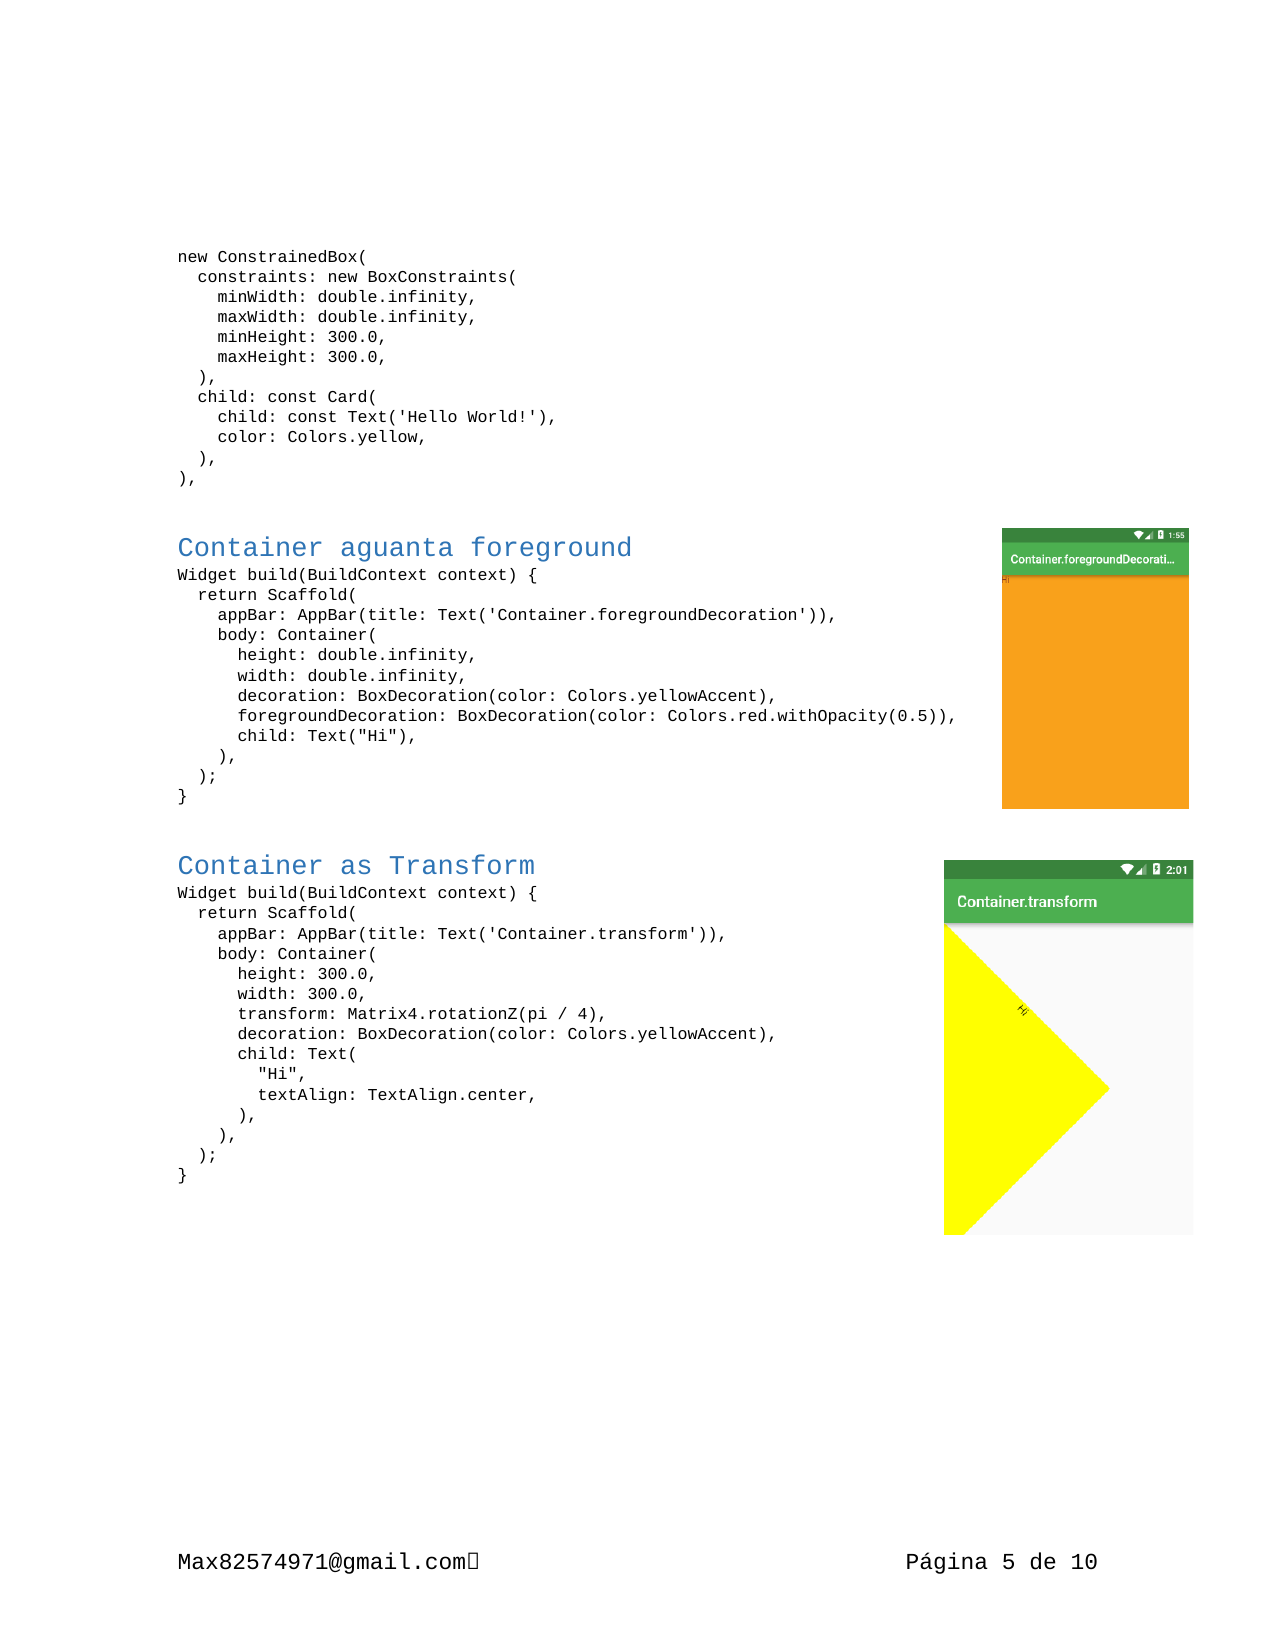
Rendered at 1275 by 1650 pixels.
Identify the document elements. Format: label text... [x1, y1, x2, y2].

text ), [177, 1106, 944, 1125]
text Widget build(BuildContext context) { [177, 885, 944, 904]
text ), [177, 469, 1098, 488]
text minHeight: 300.0, [177, 328, 1098, 347]
text textAlign: TextAlign.center, [177, 1086, 944, 1105]
text maxWidth: double.infinity, [177, 308, 1098, 327]
text height: double.infinity, [177, 647, 1002, 666]
text child: const Text('Hello World!'), [177, 409, 1098, 428]
text color: Colors.yellow, [177, 429, 1098, 448]
text height: 300.0, [177, 965, 944, 984]
subtitle Container as Transform [177, 852, 1098, 883]
text appBar: AppBar(title: Text('Container.transform')), [177, 925, 944, 944]
text decoration: BoxDecoration(color: Colors.yellowAccent), [177, 687, 1002, 706]
subtitle Container aguanta foreground [177, 534, 1002, 564]
text return Scaffold( [177, 587, 1002, 606]
text body: Container( [177, 945, 944, 964]
text constraints: new BoxConstraints( [177, 268, 1098, 287]
text body: Container( [177, 627, 1002, 646]
text ); [177, 768, 1002, 786]
picture [1002, 528, 1189, 809]
text width: double.infinity, [177, 667, 1002, 686]
text ), [177, 369, 1098, 388]
text appBar: AppBar(title: Text('Container.foregroundDecoration')), [177, 607, 1002, 626]
text child: Text( [177, 1046, 944, 1065]
text } [177, 788, 1002, 807]
text foregroundDecoration: BoxDecoration(color: Colors.red.withOpacity(0.5)), [177, 707, 1002, 726]
text ), [177, 1126, 944, 1145]
text return Scaffold( [177, 905, 944, 924]
text Widget build(BuildContext context) { [177, 567, 1002, 585]
text ); [177, 1146, 944, 1165]
picture [944, 860, 1194, 1235]
text transform: Matrix4.rotationZ(pi / 4), [177, 1006, 944, 1024]
text "Hi", [177, 1066, 944, 1085]
text minWidth: double.infinity, [177, 288, 1098, 307]
text } [177, 1166, 944, 1185]
text child: Text("Hi"), [177, 727, 1002, 746]
text ), [177, 449, 1098, 468]
text maxHeight: 300.0, [177, 349, 1098, 367]
text decoration: BoxDecoration(color: Colors.yellowAccent), [177, 1026, 944, 1044]
text child: const Card( [177, 389, 1098, 408]
text ), [177, 747, 1002, 766]
text new ConstrainedBox( [177, 248, 1098, 267]
text width: 300.0, [177, 986, 944, 1004]
